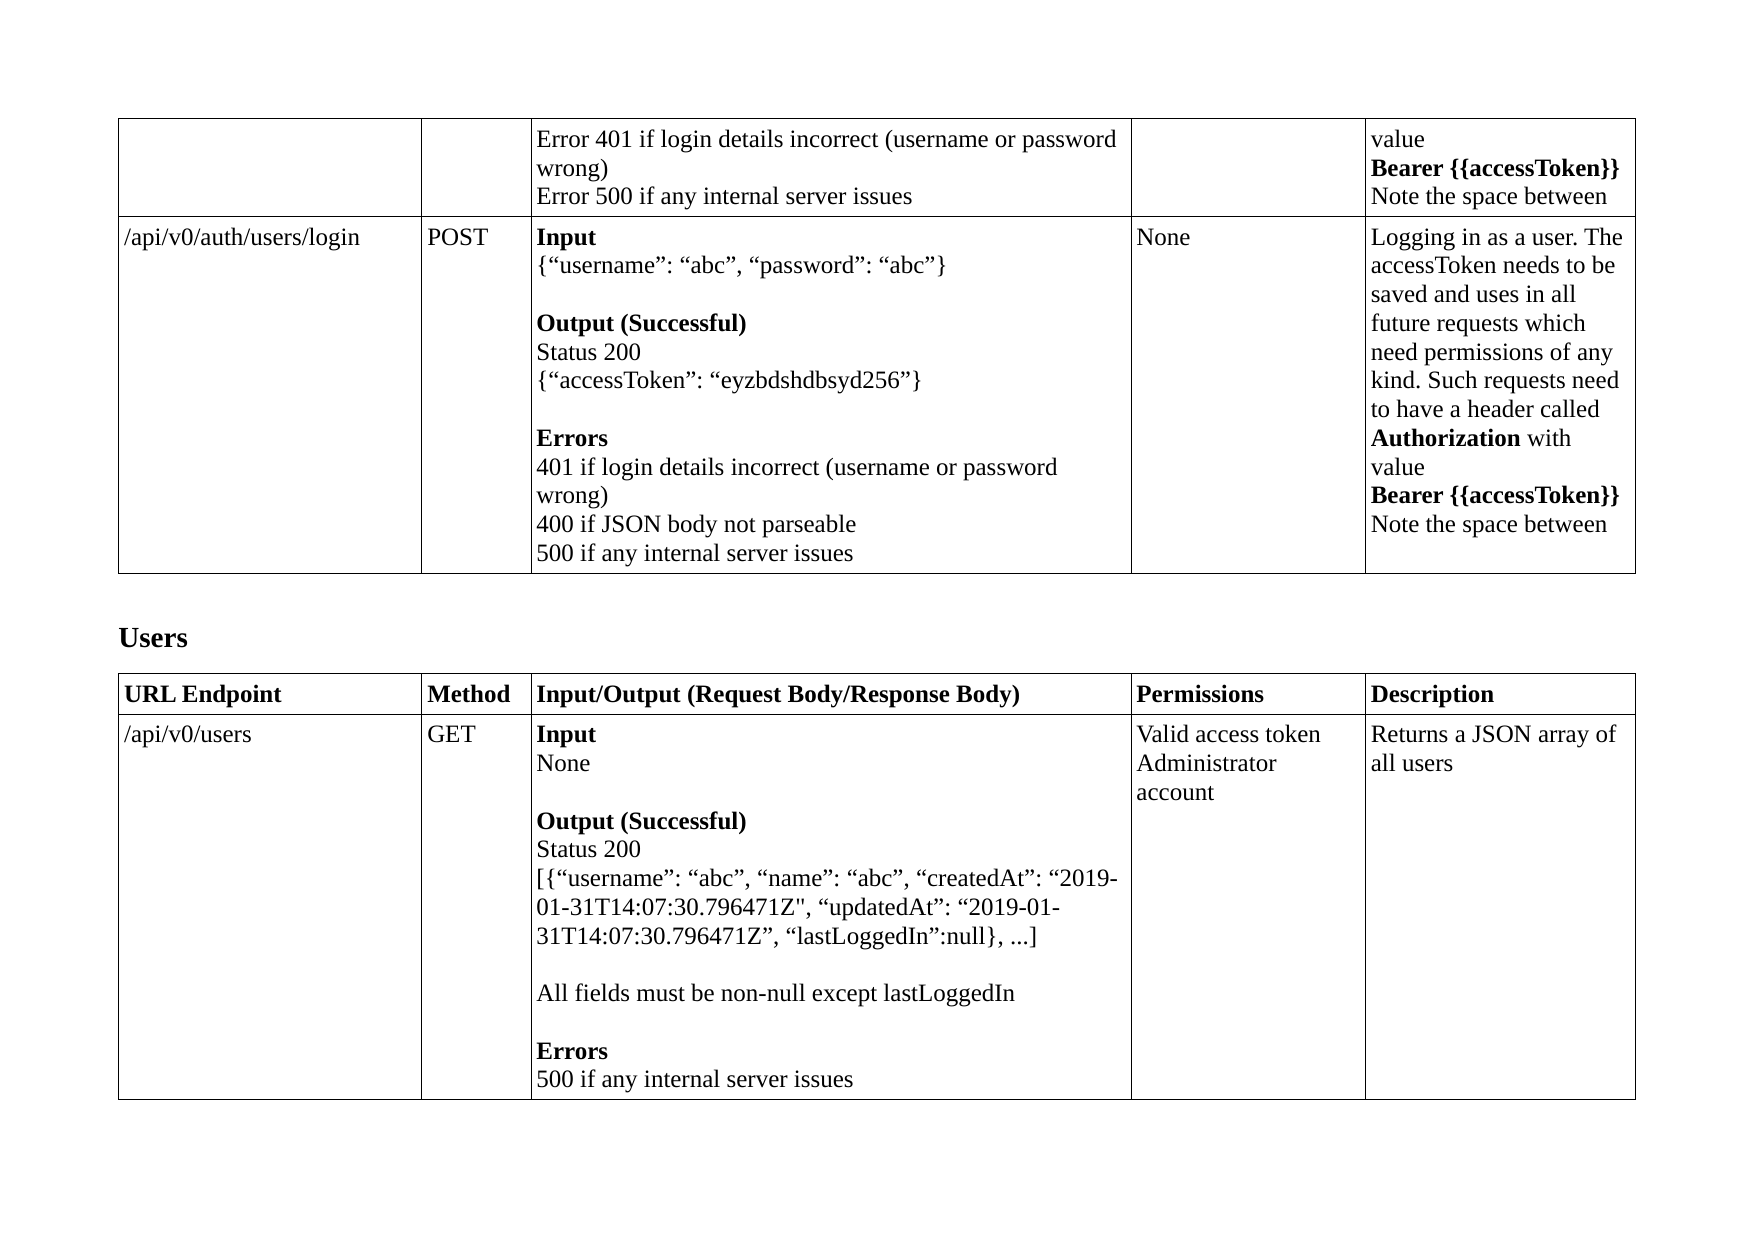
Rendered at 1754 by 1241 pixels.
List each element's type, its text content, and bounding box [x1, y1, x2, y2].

table_cell Input None Output (Successful) Status 200 [{“username”: “abc”, “name”: “abc”, “createdAt”: “2019-01-31T14:07:30.796471Z", “updatedAt”: “2019-01-31T14:07:30.796471Z”, “lastLoggedIn”:null}, ...] All fields must be non-null except lastLoggedIn Errors 500 if any internal server issues [532, 715, 1131, 1099]
table_cell Input {“username”: “abc”, “password”: “abc”} Output (Successful) Status 200 {“accessToken”: “eyzbdshdbsyd256”} Errors 401 if login details incorrect (username or password wrong) 400 if JSON body not parseable 500 if any internal server issues [532, 217, 1131, 572]
table_cell POST [422, 217, 531, 572]
table_cell Error 401 if login details incorrect (username or password wrong) Error 500 if any internal server issues [532, 119, 1131, 216]
table_header Permissions [1132, 674, 1365, 714]
table_cell [119, 119, 421, 216]
table_header Description [1366, 674, 1635, 714]
text Users [118, 620, 1635, 654]
table_cell None [1132, 217, 1365, 572]
table_header URL Endpoint [119, 674, 421, 714]
table_cell [422, 119, 531, 216]
table_header Method [422, 674, 531, 714]
table_cell Logging in as a user. The accessToken needs to be saved and uses in all future requests which need permissions of any kind. Such requests need to have a header called Authorization with value Bearer {{accessToken}} Note the space between [1366, 217, 1635, 572]
table_header Input/Output (Request Body/Response Body) [532, 674, 1131, 714]
table_cell [1132, 119, 1365, 216]
table_cell value Bearer {{accessToken}} Note the space between [1366, 119, 1635, 216]
table_cell /api/v0/auth/users/login [119, 217, 421, 572]
table_cell Returns a JSON array of all users [1366, 715, 1635, 1099]
table_cell Valid access token Administrator account [1132, 715, 1365, 1099]
table_cell GET [422, 715, 531, 1099]
table_cell /api/v0/users [119, 715, 421, 1099]
